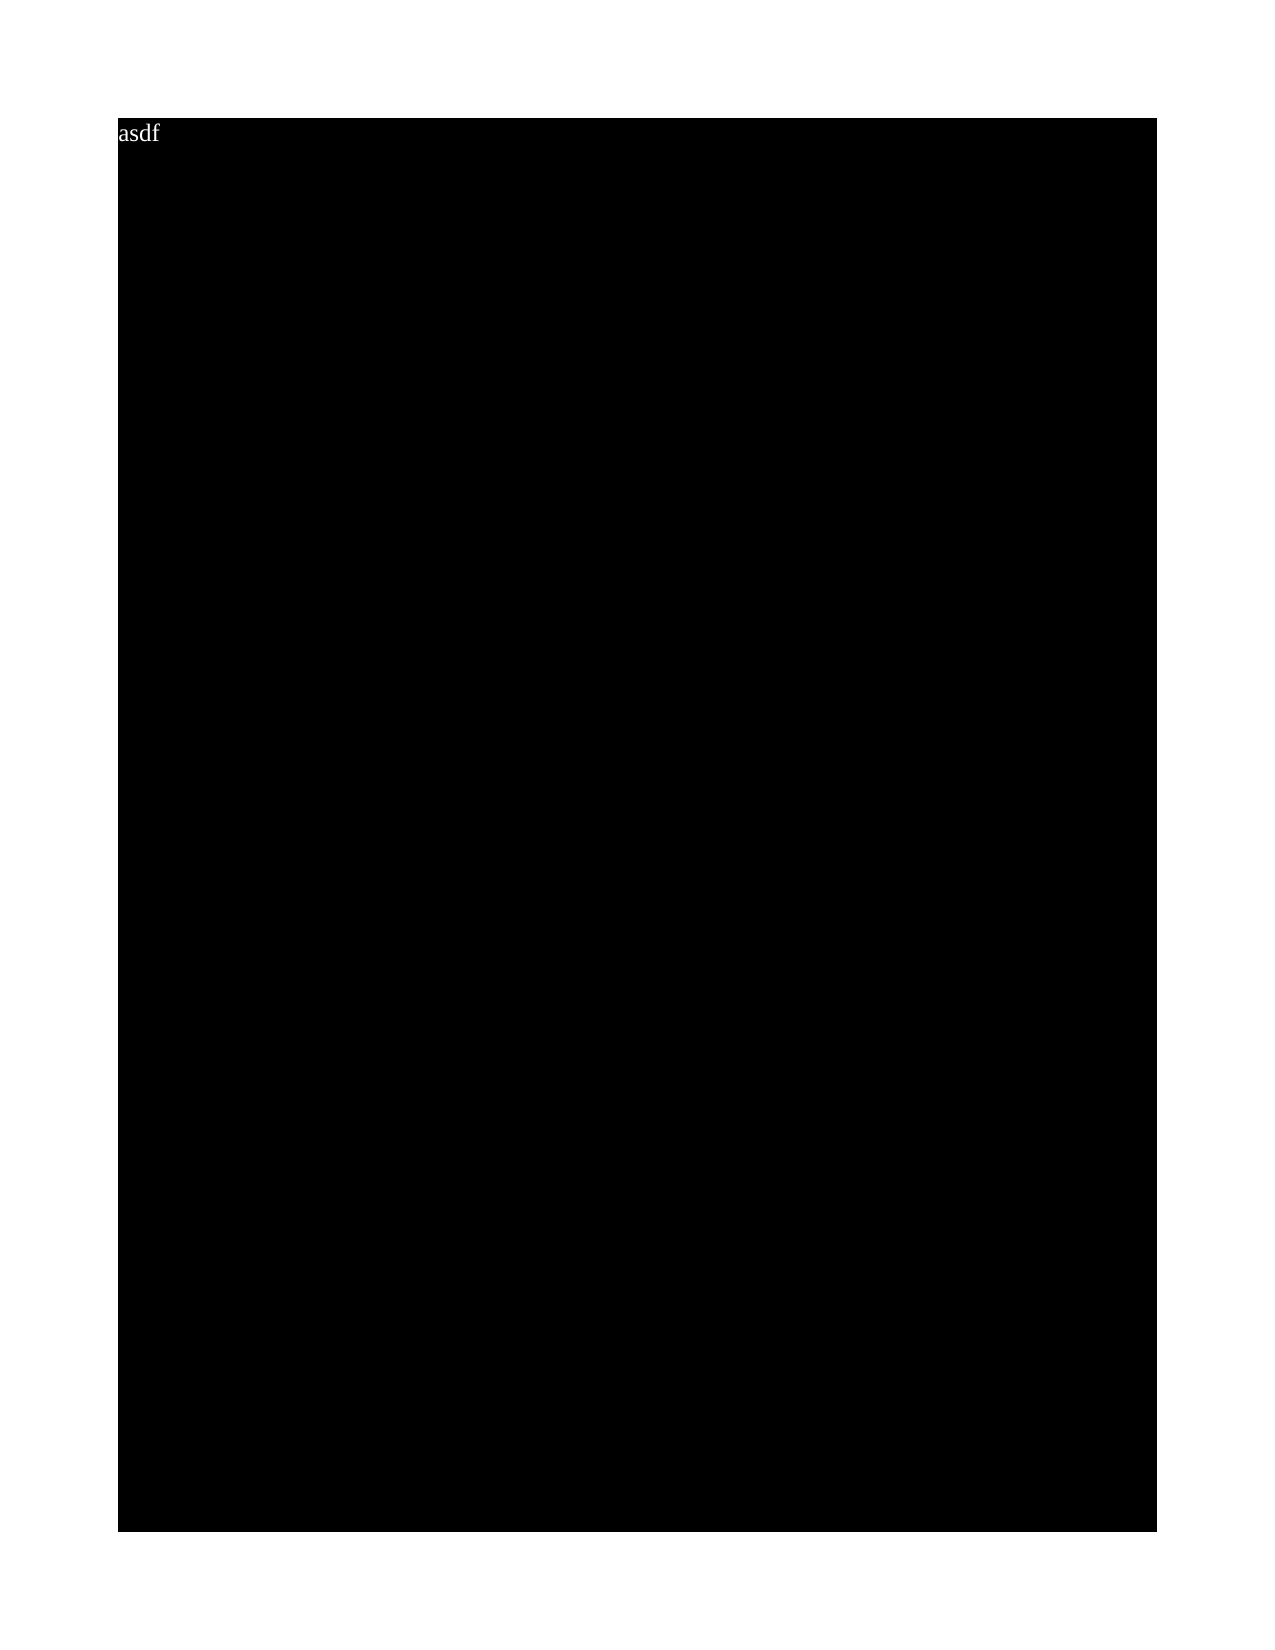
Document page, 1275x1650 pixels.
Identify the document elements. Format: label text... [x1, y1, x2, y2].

text asdf [118, 118, 1157, 147]
